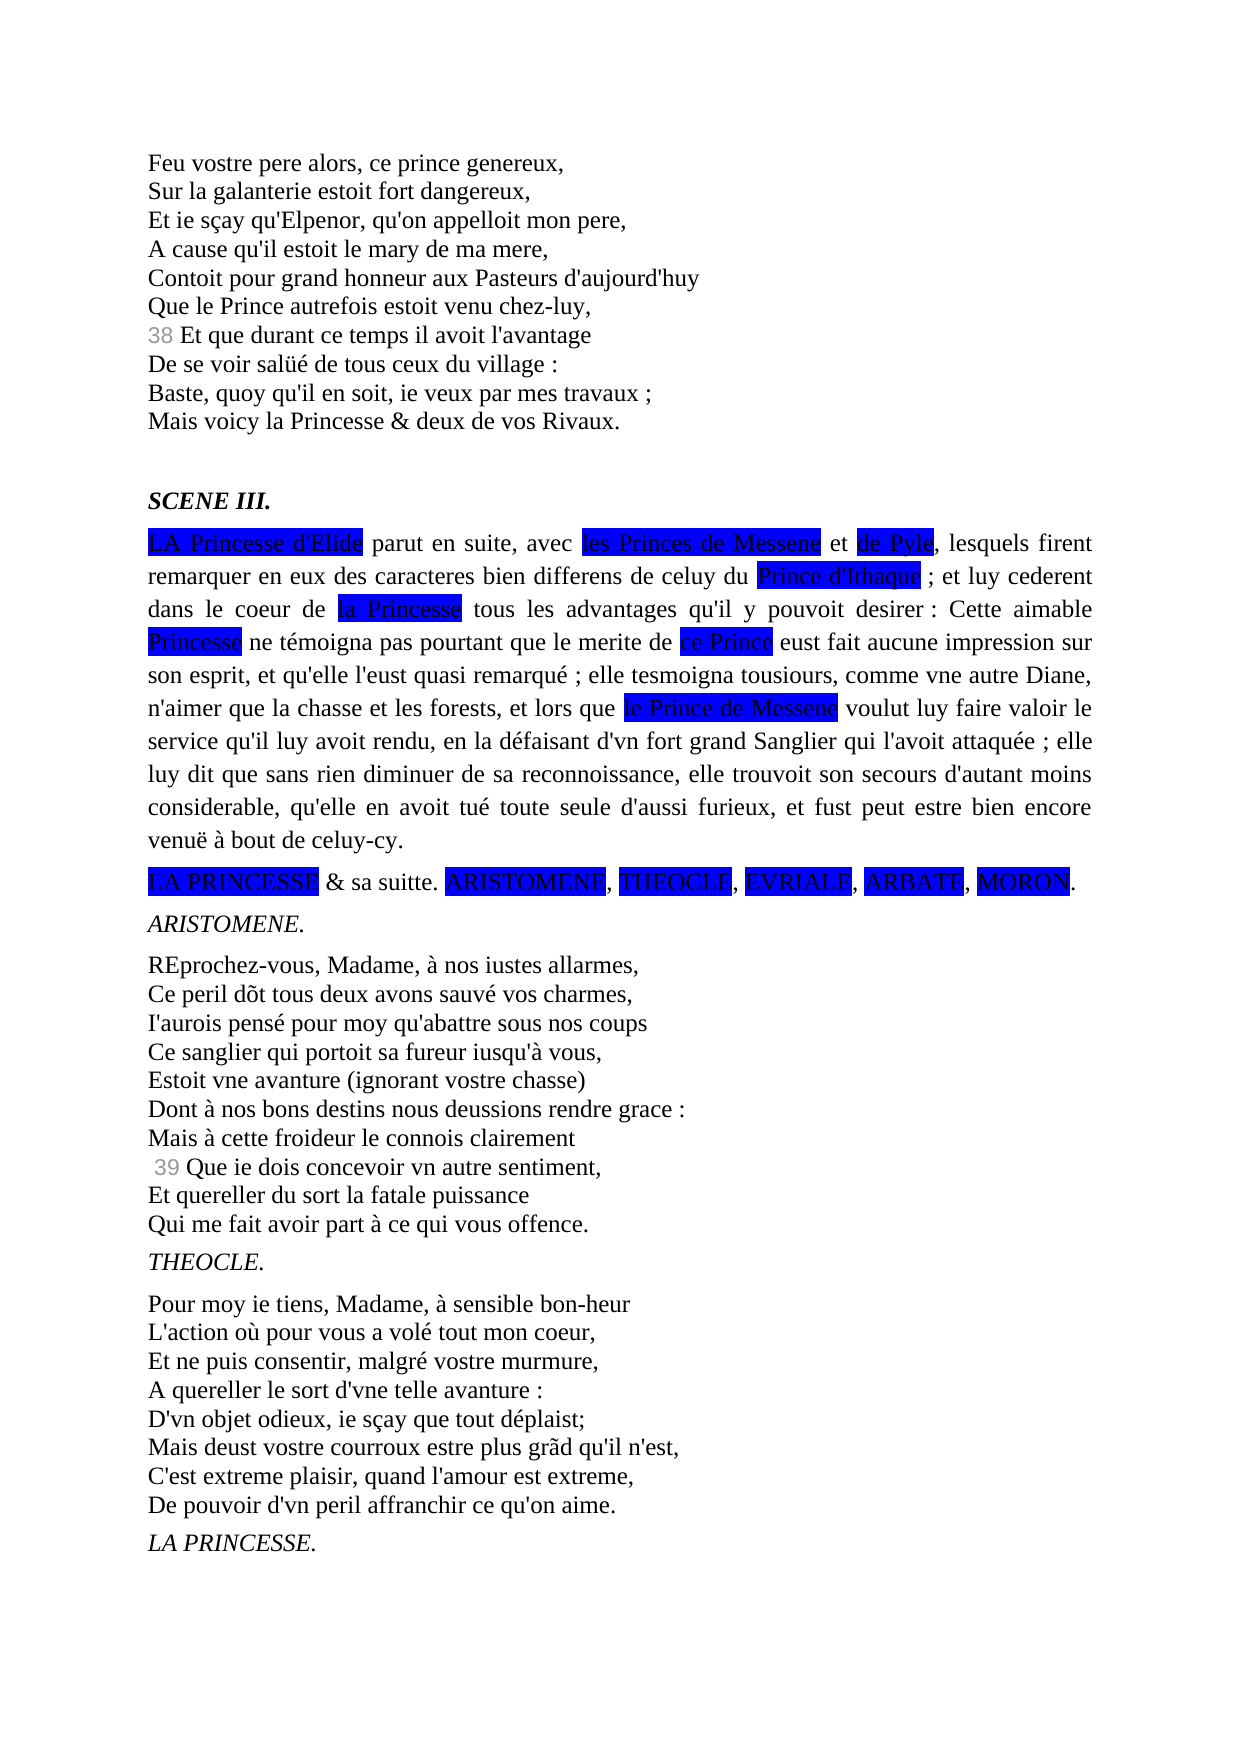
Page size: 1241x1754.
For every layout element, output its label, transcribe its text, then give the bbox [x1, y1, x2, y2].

text LA Princesse d'Elide parut en suite, avec les Princes de Messene et de Pyle, lesquels firent remarquer en eux des caracteres bien differens de celuy du Prince d'Ithaque ; et luy cederent dans le coeur de la Princesse tous les advantages qu'il y pouvoit desirer : Cette aimable Princesse ne témoigna pas pourtant que le merite de ce Prince eust fait aucune impression sur son esprit, et qu'elle l'eust quasi remarqué ; elle tesmoigna tousiours, comme vne autre Diane, n'aimer que la chasse et les forests, et lors que le Prince de Messene voulut luy faire valoir le service qu'il luy avoit rendu, en la défaisant d'vn fort grand Sanglier qui l'avoit attaquée ; elle luy dit que sans rien diminuer de sa reconnoissance, elle trouvoit son secours d'autant moins considerable, qu'elle en avoit tué toute seule d'aussi furieux, et fust peut estre bien encore venuë à bout de celuy-cy. [148, 528, 1093, 854]
text LA PRINCESSE & sa suitte. ARISTOMENE, THEOCLE, EVRIALE, ARBATE, MORON. [319, 867, 445, 896]
text THEOCLE. [148, 1247, 1093, 1276]
text REprochez-vous, Madame, à nos iustes allarmes, Ce peril dõt tous deux avons sauvé vos charmes, I'aurois pensé pour moy qu'abattre sous nos coups Ce sanglier qui portoit sa fureur iusqu'à vous, Estoit vne avanture (ignorant vostre chasse) Dont à nos bons destins nous deussions rendre grace : Mais à cette froideur le connois clairement 39 Que ie dois concevoir vn autre sentiment, Et quereller du sort la fatale puissance Qui me fait avoir part à ce qui vous offence. [148, 951, 1093, 1238]
text SCENE III. [148, 486, 1093, 514]
text Pour moy ie tiens, Madame, à sensible bon-heur L'action où pour vous a volé tout mon coeur, Et ne puis consentir, malgré vostre murmure, A quereller le sort d'vne telle avanture : D'vn objet odieux, ie sçay que tout déplaist; Mais deust vostre courroux estre plus grãd qu'il n'est, C'est extreme plaisir, quand l'amour est extreme, De pouvoir d'vn peril affranchir ce qu'on aime. [148, 1289, 1093, 1519]
text ARISTOMENE. [148, 909, 1093, 937]
text Feu vostre pere alors, ce prince genereux, Sur la galanterie estoit fort dangereux, Et ie sçay qu'Elpenor, qu'on appelloit mon pere, A cause qu'il estoit le mary de ma mere, Contoit pour grand honneur aux Pasteurs d'aujourd'huy Que le Prince autrefois estoit venu chez-luy, 38 Et que durant ce temps il avoit l'avantage De se voir salüé de tous ceux du village : Baste, quoy qu'il en soit, ie veux par mes travaux ; Mais voicy la Princesse & deux de vos Rivaux. [148, 148, 1093, 435]
text LA PRINCESSE. [148, 1528, 1093, 1556]
